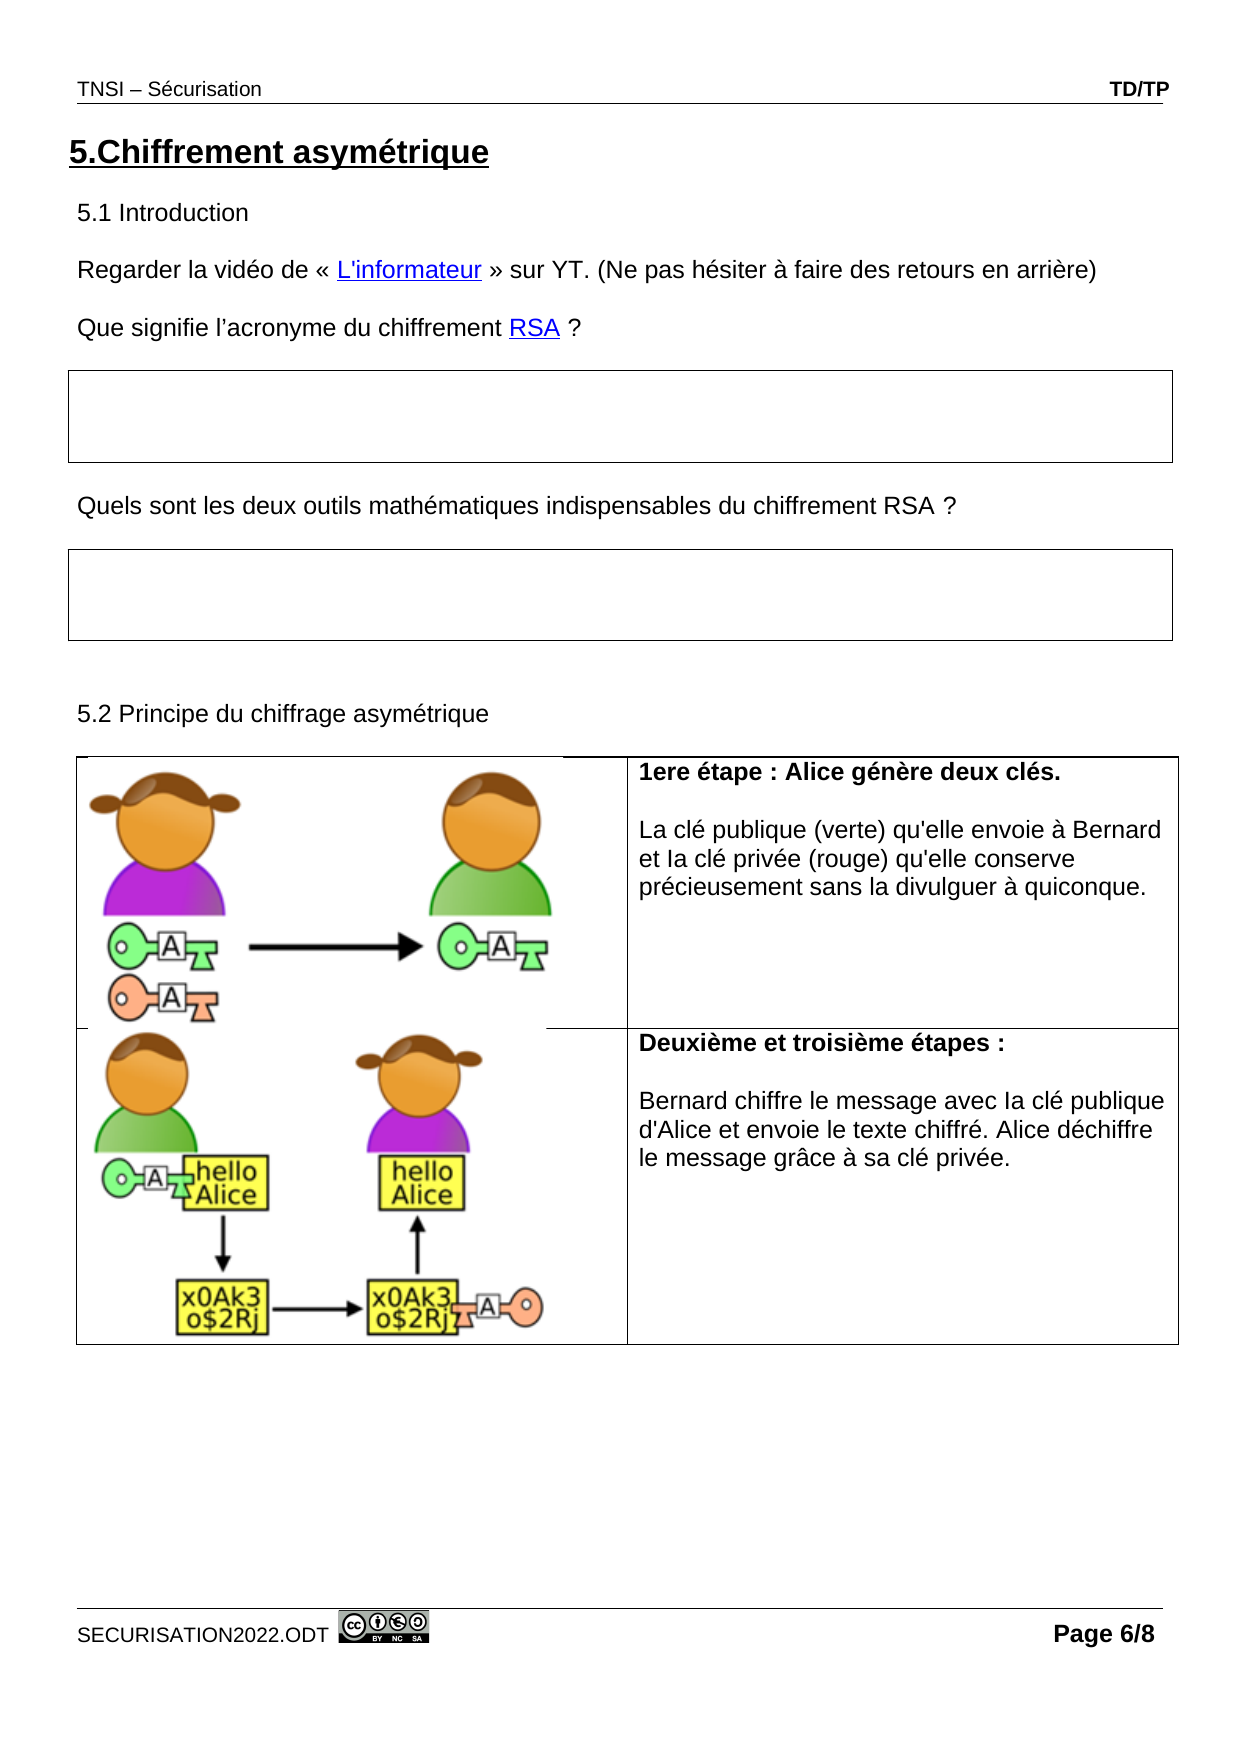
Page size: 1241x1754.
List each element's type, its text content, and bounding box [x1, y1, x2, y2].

text Que signifie l’acronyme du chiffrement RSA ? [77, 313, 1163, 341]
table_header 1ere étape : Alice génère deux clés. La clé publique (verte) qu'elle envoie à Bernard et Ia clé privée (rouge) qu'elle conserve précieusement sans la divulguer à quiconque. [628, 758, 1178, 1027]
list Chiffrement asymétrique [69, 133, 1163, 171]
table_cell [77, 1029, 88, 1344]
table_header [564, 758, 627, 1027]
table_header [77, 758, 88, 1027]
text 5.1 Introduction [77, 198, 1163, 226]
table_cell [547, 1029, 627, 1344]
text 5.2 Principe du chiffrage asymétrique [77, 699, 1163, 728]
picture [338, 1610, 430, 1643]
text Quels sont les deux outils mathématiques indispensables du chiffrement RSA ? [77, 491, 1163, 520]
text Regarder la vidéo de « L'informateur » sur YT. (Ne pas hésiter à faire des retours en arrière) [77, 255, 1163, 284]
table_cell Deuxième et troisième étapes : Bernard chiffre le message avec Ia clé publique d'Alice et envoie le texte chiffré. Alice déchiffre le message grâce à sa clé privée. [628, 1029, 1178, 1344]
